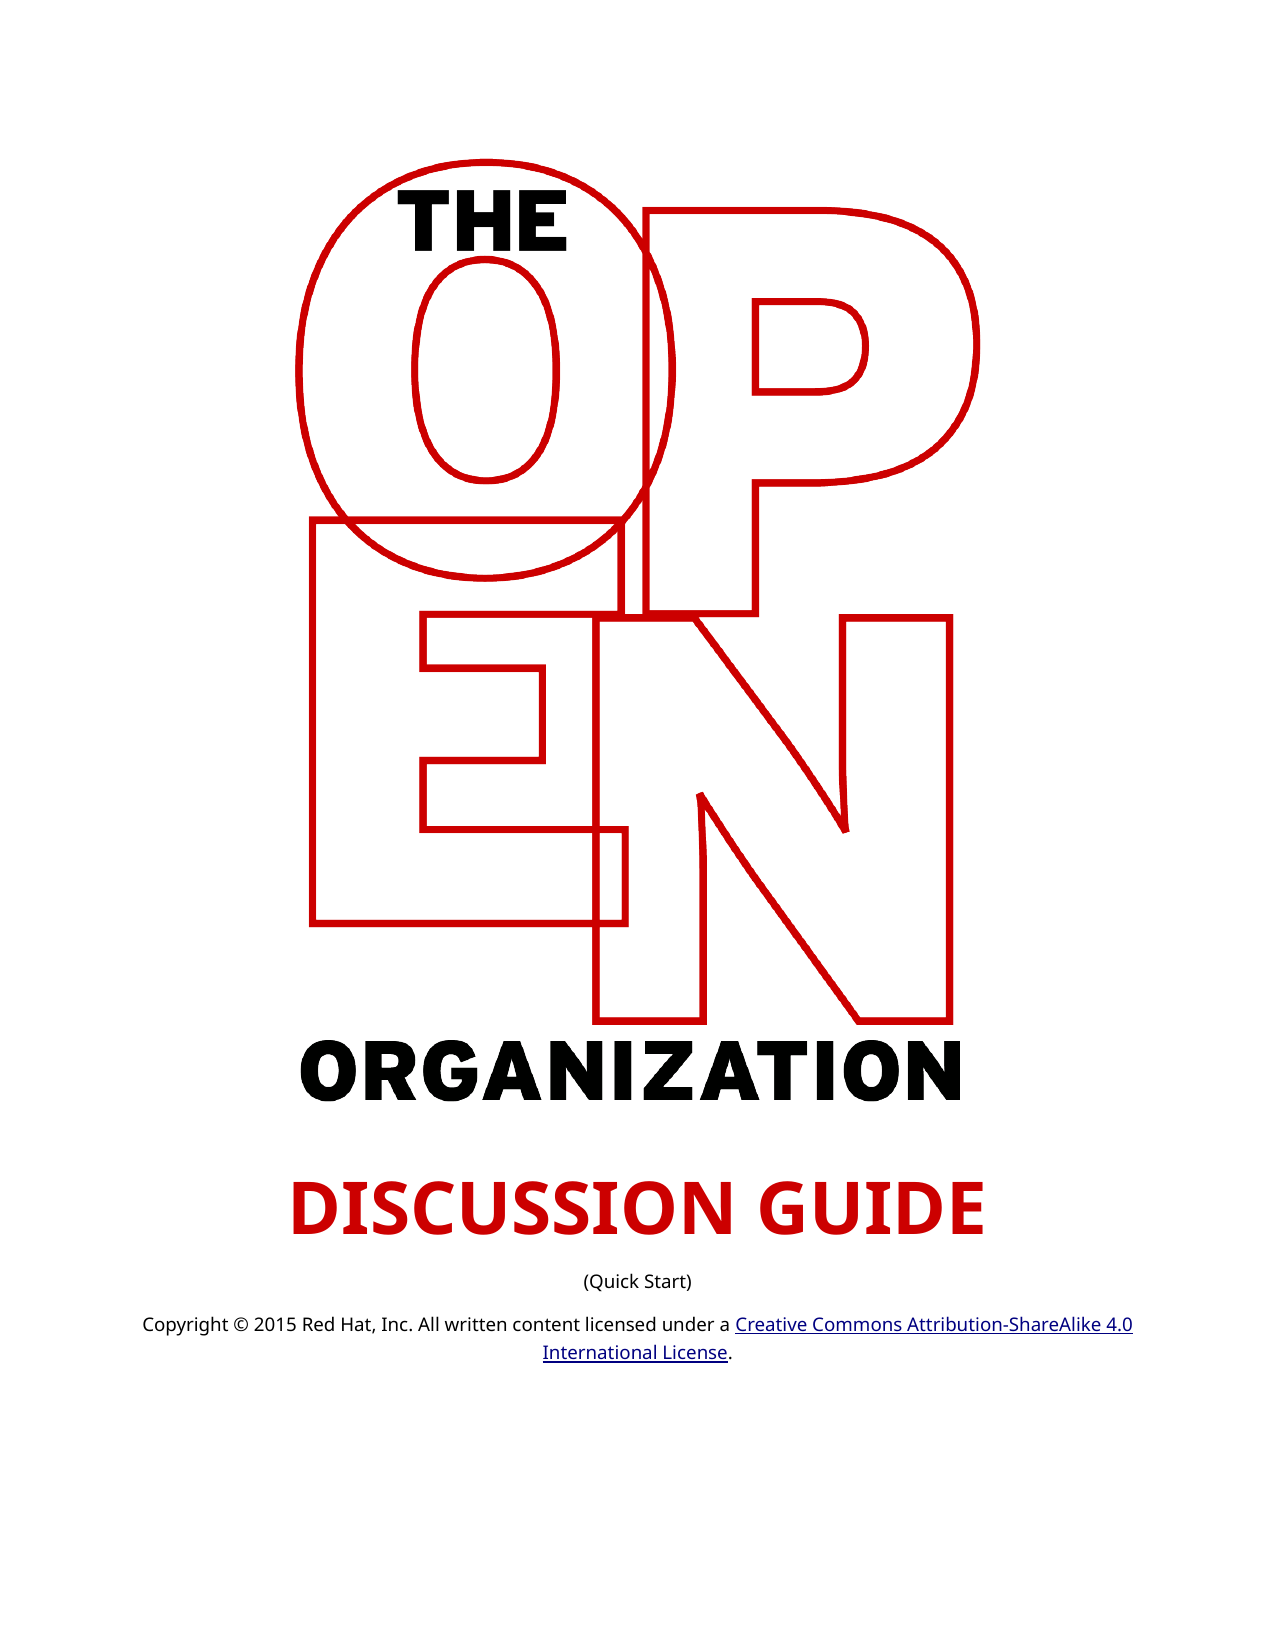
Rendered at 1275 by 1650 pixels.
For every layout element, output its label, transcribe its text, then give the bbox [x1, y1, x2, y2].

subtitle Discussion Guide [118, 1157, 1157, 1256]
text (Quick Start) [118, 1269, 1157, 1294]
picture [118, 118, 1157, 1157]
text Copyright © 2015 Red Hat, Inc. All written content licensed under a Creative Commons Attribution-ShareAlike 4.0 International License. [118, 1311, 1157, 1365]
